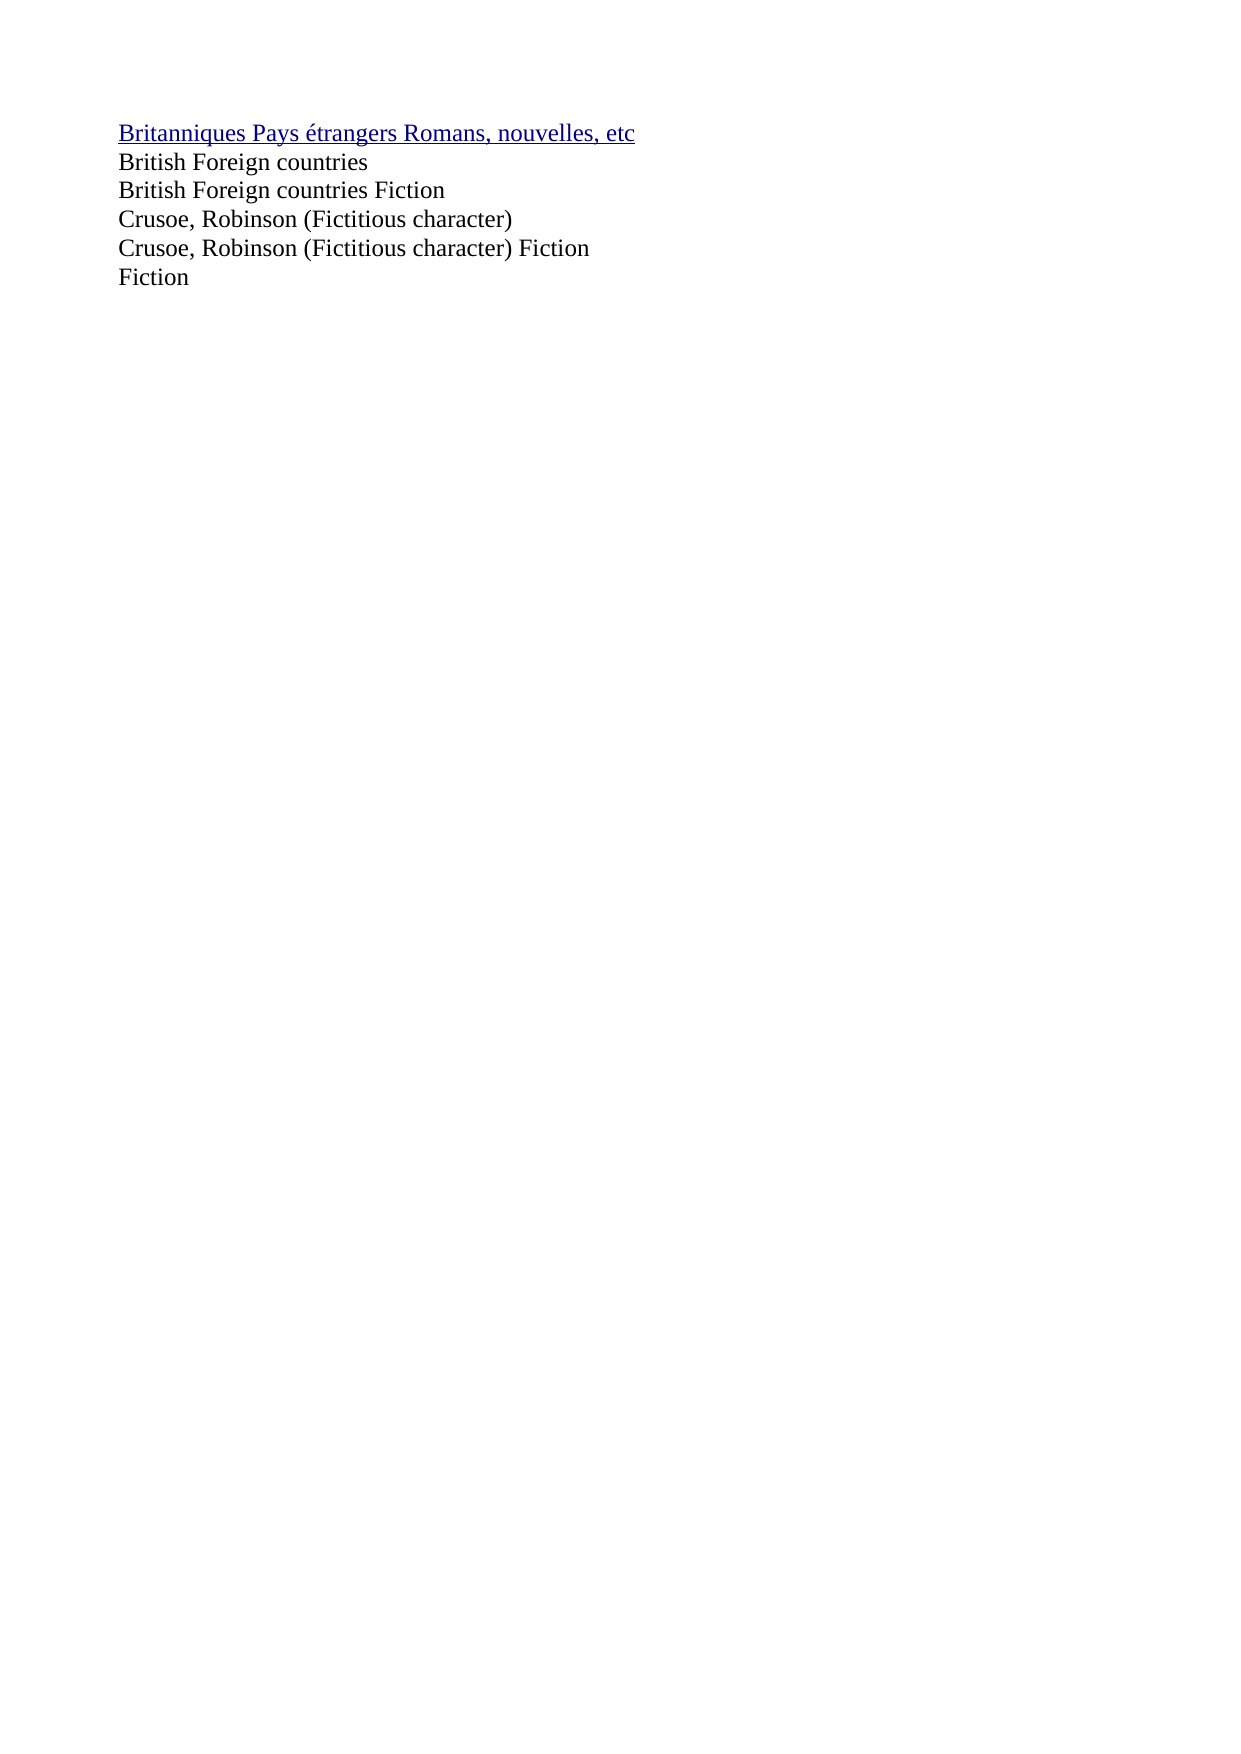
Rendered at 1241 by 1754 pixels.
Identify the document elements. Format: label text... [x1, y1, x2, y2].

text British Foreign countries Fiction [118, 176, 1122, 204]
text Britanniques Pays étrangers Romans, nouvelles, etc [118, 118, 1122, 147]
text Crusoe, Robinson (Fictitious character) Fiction [118, 233, 1122, 262]
text British Foreign countries [118, 147, 1122, 176]
text Fiction [118, 262, 1122, 291]
text Crusoe, Robinson (Fictitious character) [118, 204, 1122, 233]
